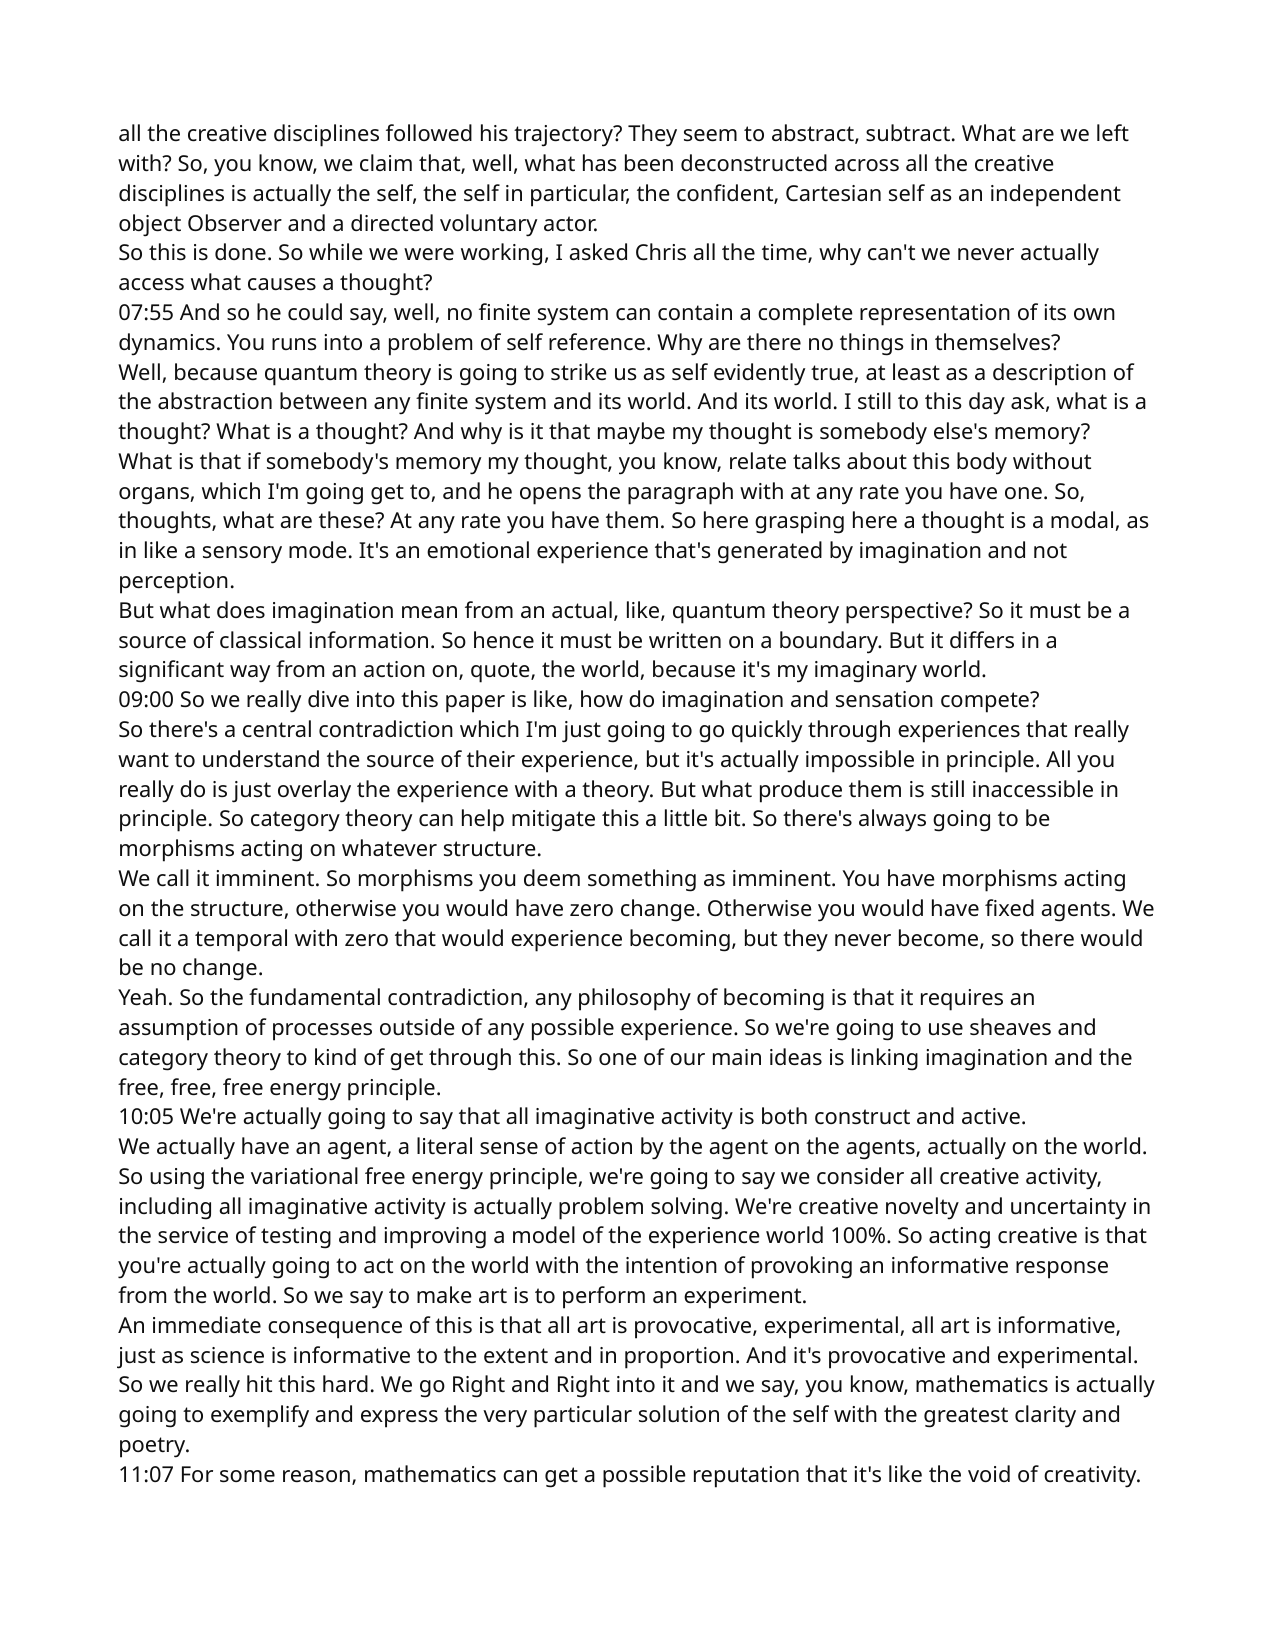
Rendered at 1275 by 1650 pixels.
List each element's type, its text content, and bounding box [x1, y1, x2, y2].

text An immediate consequence of this is that all art is provocative, experimental, all art is informative, just as science is informative to the extent and in proportion. And it's provocative and experimental. So we really hit this hard. We go Right and Right into it and we say, you know, mathematics is actually going to exemplify and express the very particular solution of the self with the greatest clarity and poetry. [118, 1310, 1157, 1459]
text What is that if somebody's memory my thought, you know, relate talks about this body without organs, which I'm going get to, and he opens the paragraph with at any rate you have one. So, thoughts, what are these? At any rate you have them. So here grasping here a thought is a modal, as in like a sensory mode. It's an emotional experience that's generated by imagination and not perception. [118, 446, 1157, 595]
text But what does imagination mean from an actual, like, quantum theory perspective? So it must be a source of classical information. So hence it must be written on a boundary. But it differs in a significant way from an action on, quote, the world, because it's my imaginary world. [118, 595, 1157, 684]
text Well, because quantum theory is going to strike us as self evidently true, at least as a description of the abstraction between any finite system and its world. And its world. I still to this day ask, what is a thought? What is a thought? And why is it that maybe my thought is somebody else's memory? [118, 356, 1157, 446]
text Yeah. So the fundamental contradiction, any philosophy of becoming is that it requires an assumption of processes outside of any possible experience. So we're going to use sheaves and category theory to kind of get through this. So one of our main ideas is linking imagination and the free, free, free energy principle. [118, 982, 1157, 1101]
text We actually have an agent, a literal sense of action by the agent on the agents, actually on the world. So using the variational free energy principle, we're going to say we consider all creative activity, including all imaginative activity is actually problem solving. We're creative novelty and uncertainty in the service of testing and improving a model of the experience world 100%. So acting creative is that you're actually going to act on the world with the intention of provoking an informative response from the world. So we say to make art is to perform an experiment. [118, 1131, 1157, 1310]
text So there's a central contradiction which I'm just going to go quickly through experiences that really want to understand the source of their experience, but it's actually impossible in principle. All you really do is just overlay the experience with a theory. But what produce them is still inaccessible in principle. So category theory can help mitigate this a little bit. So there's always going to be morphisms acting on whatever structure. [118, 714, 1157, 863]
text 07:55 And so he could say, well, no finite system can contain a complete representation of its own dynamics. You runs into a problem of self reference. Why are there no things in themselves? [118, 297, 1157, 356]
text all the creative disciplines followed his trajectory? They seem to abstract, subtract. What are we left with? So, you know, we claim that, well, what has been deconstructed across all the creative disciplines is actually the self, the self in particular, the confident, Cartesian self as an independent object Observer and a directed voluntary actor. [118, 118, 1157, 237]
text So this is done. So while we were working, I asked Chris all the time, why can't we never actually access what causes a thought? [118, 237, 1157, 297]
text We call it imminent. So morphisms you deem something as imminent. You have morphisms acting on the structure, otherwise you would have zero change. Otherwise you would have fixed agents. We call it a temporal with zero that would experience becoming, but they never become, so there would be no change. [118, 863, 1157, 982]
text 09:00 So we really dive into this paper is like, how do imagination and sensation compete? [118, 684, 1157, 714]
text 11:07 For some reason, mathematics can get a possible reputation that it's like the void of creativity. [118, 1459, 1157, 1488]
text 10:05 We're actually going to say that all imaginative activity is both construct and active. [118, 1101, 1157, 1131]
